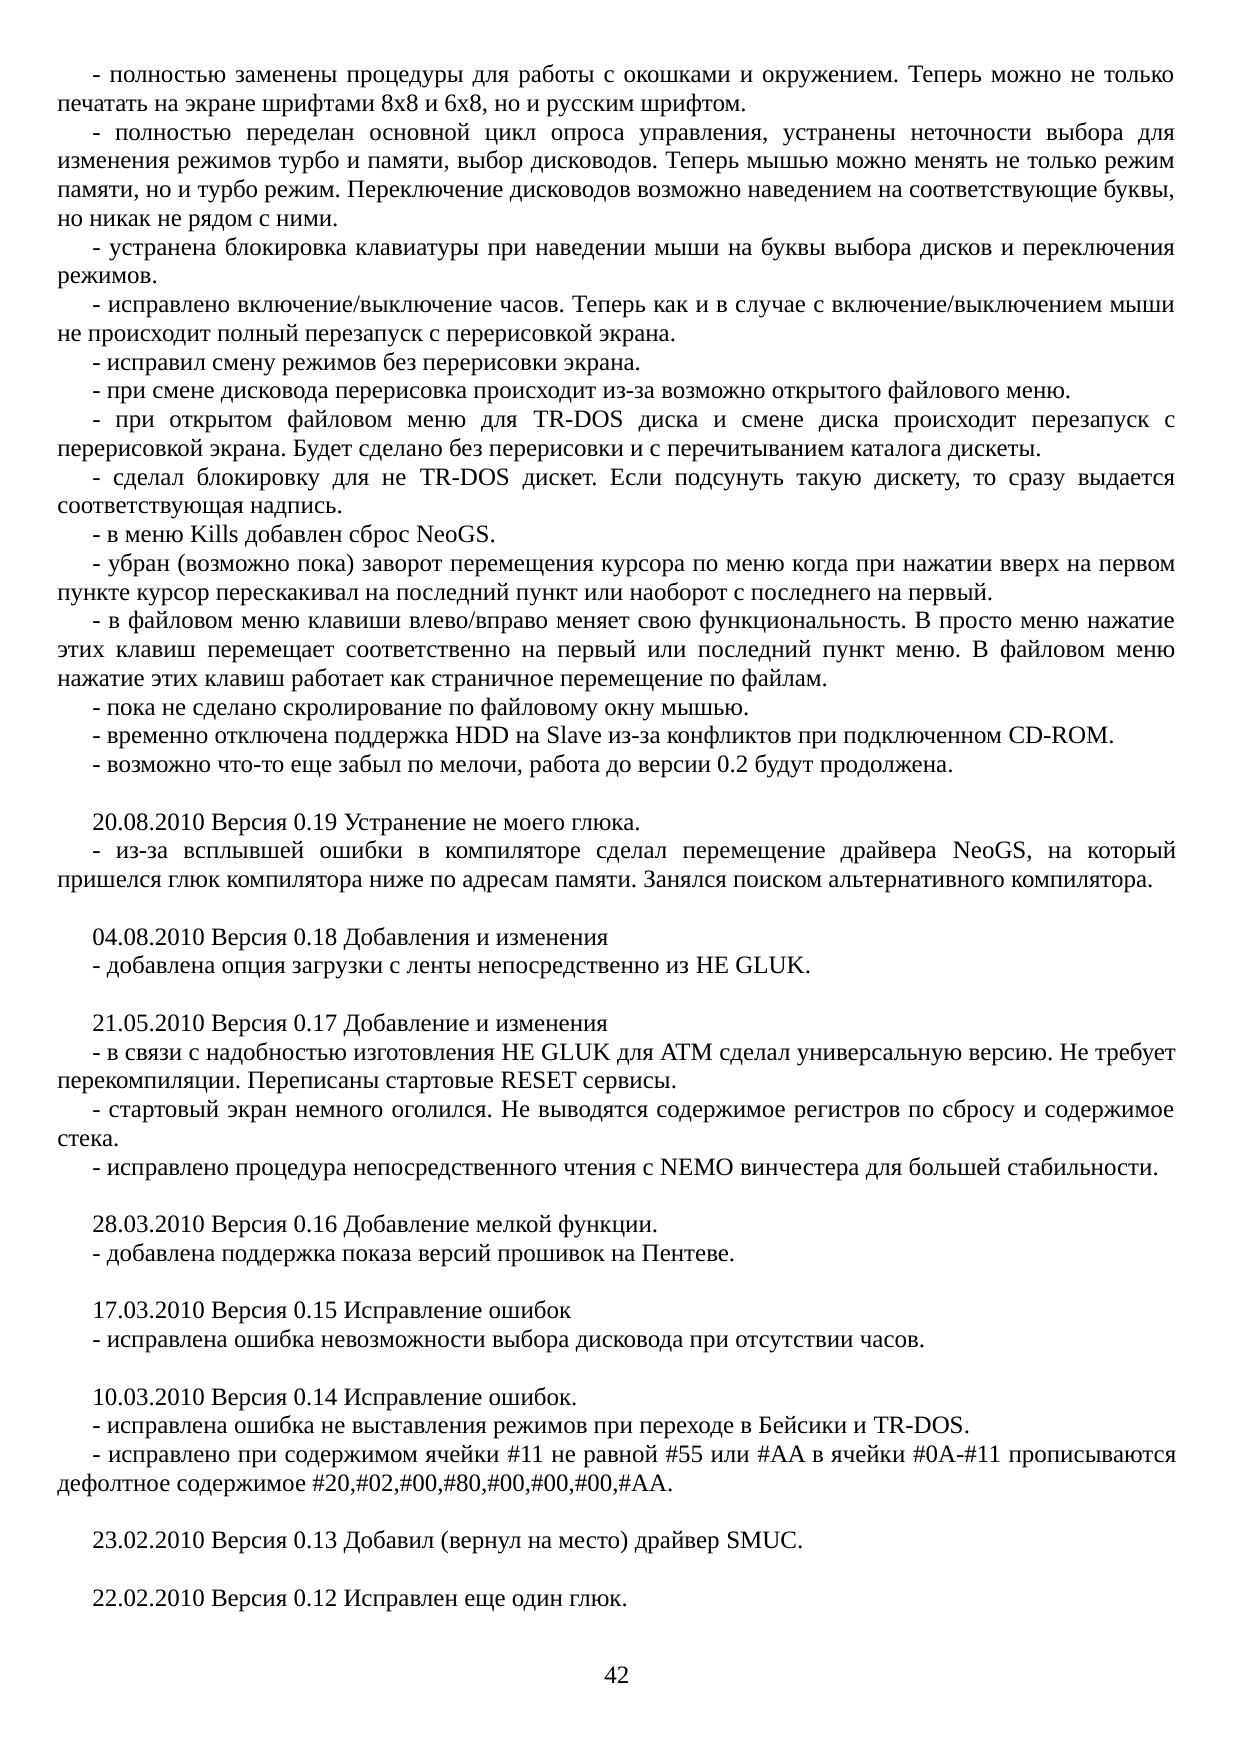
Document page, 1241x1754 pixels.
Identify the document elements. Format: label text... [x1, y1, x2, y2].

text - исправлена ошибка невозможности выбора дисковода при отсутствии часов. [57, 1324, 1176, 1353]
text - исправил смену режимов без перерисовки экрана. [57, 347, 1176, 376]
text 04.08.2010 Версия 0.18 Добавления и изменения [57, 922, 1176, 951]
text - добавлена поддержка показа версий прошивок на Пентеве. [57, 1238, 1176, 1267]
text - в меню Kills добавлен сброс NeoGS. [57, 519, 1176, 548]
text - из-за всплывшей ошибки в компиляторе сделал перемещение драйвера NeoGS, на который пришелся глюк компилятора ниже по адресам памяти. Занялся поиском альтернативного компилятора. [57, 836, 1176, 893]
text - исправлено включение/выключение часов. Теперь как и в случае с включение/выключением мыши не происходит полный перезапуск с перерисовкой экрана. [57, 289, 1176, 347]
text - устранена блокировка клавиатуры при наведении мыши на буквы выбора дисков и переключения режимов. [57, 232, 1176, 289]
text - при открытом файловом меню для TR-DOS диска и смене диска происходит перезапуск с перерисовкой экрана. Будет сделано без перерисовки и с перечитыванием каталога дискеты. [57, 404, 1176, 462]
text - полностью заменены процедуры для работы с окошками и окружением. Теперь можно не только печатать на экране шрифтами 8х8 и 6х8, но и русским шрифтом. [57, 59, 1176, 117]
text - возможно что-то еще забыл по мелочи, работа до версии 0.2 будут продолжена. [57, 749, 1176, 778]
text 20.08.2010 Версия 0.19 Устранение не моего глюка. [57, 807, 1176, 836]
text 22.02.2010 Версия 0.12 Исправлен еще один глюк. [57, 1583, 1176, 1612]
text - в связи с надобностью изготовления HE GLUK для ATM сделал универсальную версию. Не требует перекомпиляции. Переписаны стартовые RESET сервисы. [57, 1037, 1176, 1094]
text - в файловом меню клавиши влево/вправо меняет свою функциональность. В просто меню нажатие этих клавиш перемещает соответственно на первый или последний пункт меню. В файловом меню нажатие этих клавиш работает как страничное перемещение по файлам. [57, 606, 1176, 692]
text - пока не сделано скролирование по файловому окну мышью. [57, 692, 1176, 721]
text 17.03.2010 Версия 0.15 Исправление ошибок [57, 1296, 1176, 1324]
text - временно отключена поддержка HDD на Slave из-за конфликтов при подключенном CD-ROM. [57, 721, 1176, 749]
text 23.02.2010 Версия 0.13 Добавил (вернул на место) драйвер SMUC. [57, 1526, 1176, 1554]
text 10.03.2010 Версия 0.14 Исправление ошибок. [57, 1382, 1176, 1411]
text - исправлено процедура непосредственного чтения с NEMO винчестера для большей стабильности. [57, 1152, 1176, 1181]
text - стартовый экран немного оголился. Не выводятся содержимое регистров по сбросу и содержимое стека. [57, 1094, 1176, 1152]
text - исправлено при содержимом ячейки #11 не равной #55 или #AA в ячейки #0A-#11 прописываются дефолтное содержимое #20,#02,#00,#80,#00,#00,#00,#AA. [57, 1439, 1176, 1497]
text - полностью переделан основной цикл опроса управления, устранены неточности выбора для изменения режимов турбо и памяти, выбор дисководов. Теперь мышью можно менять не только режим памяти, но и турбо режим. Переключение дисководов возможно наведением на соответствующие буквы, но никак не рядом с ними. [57, 117, 1176, 232]
text 28.03.2010 Версия 0.16 Добавление мелкой функции. [57, 1209, 1176, 1238]
text - убран (возможно пока) заворот перемещения курсора по меню когда при нажатии вверх на первом пункте курсор перескакивал на последний пункт или наоборот с последнего на первый. [57, 548, 1176, 606]
text 21.05.2010 Версия 0.17 Добавление и изменения [57, 1008, 1176, 1037]
text - сделал блокировку для не TR-DOS дискет. Если подсунуть такую дискету, то сразу выдается соответствующая надпись. [57, 462, 1176, 519]
text - исправлена ошибка не выставления режимов при переходе в Бейсики и TR-DOS. [57, 1411, 1176, 1439]
text - добавлена опция загрузки с ленты непосредственно из HE GLUK. [57, 951, 1176, 979]
text - при смене дисковода перерисовка происходит из-за возможно открытого файлового меню. [57, 376, 1176, 404]
